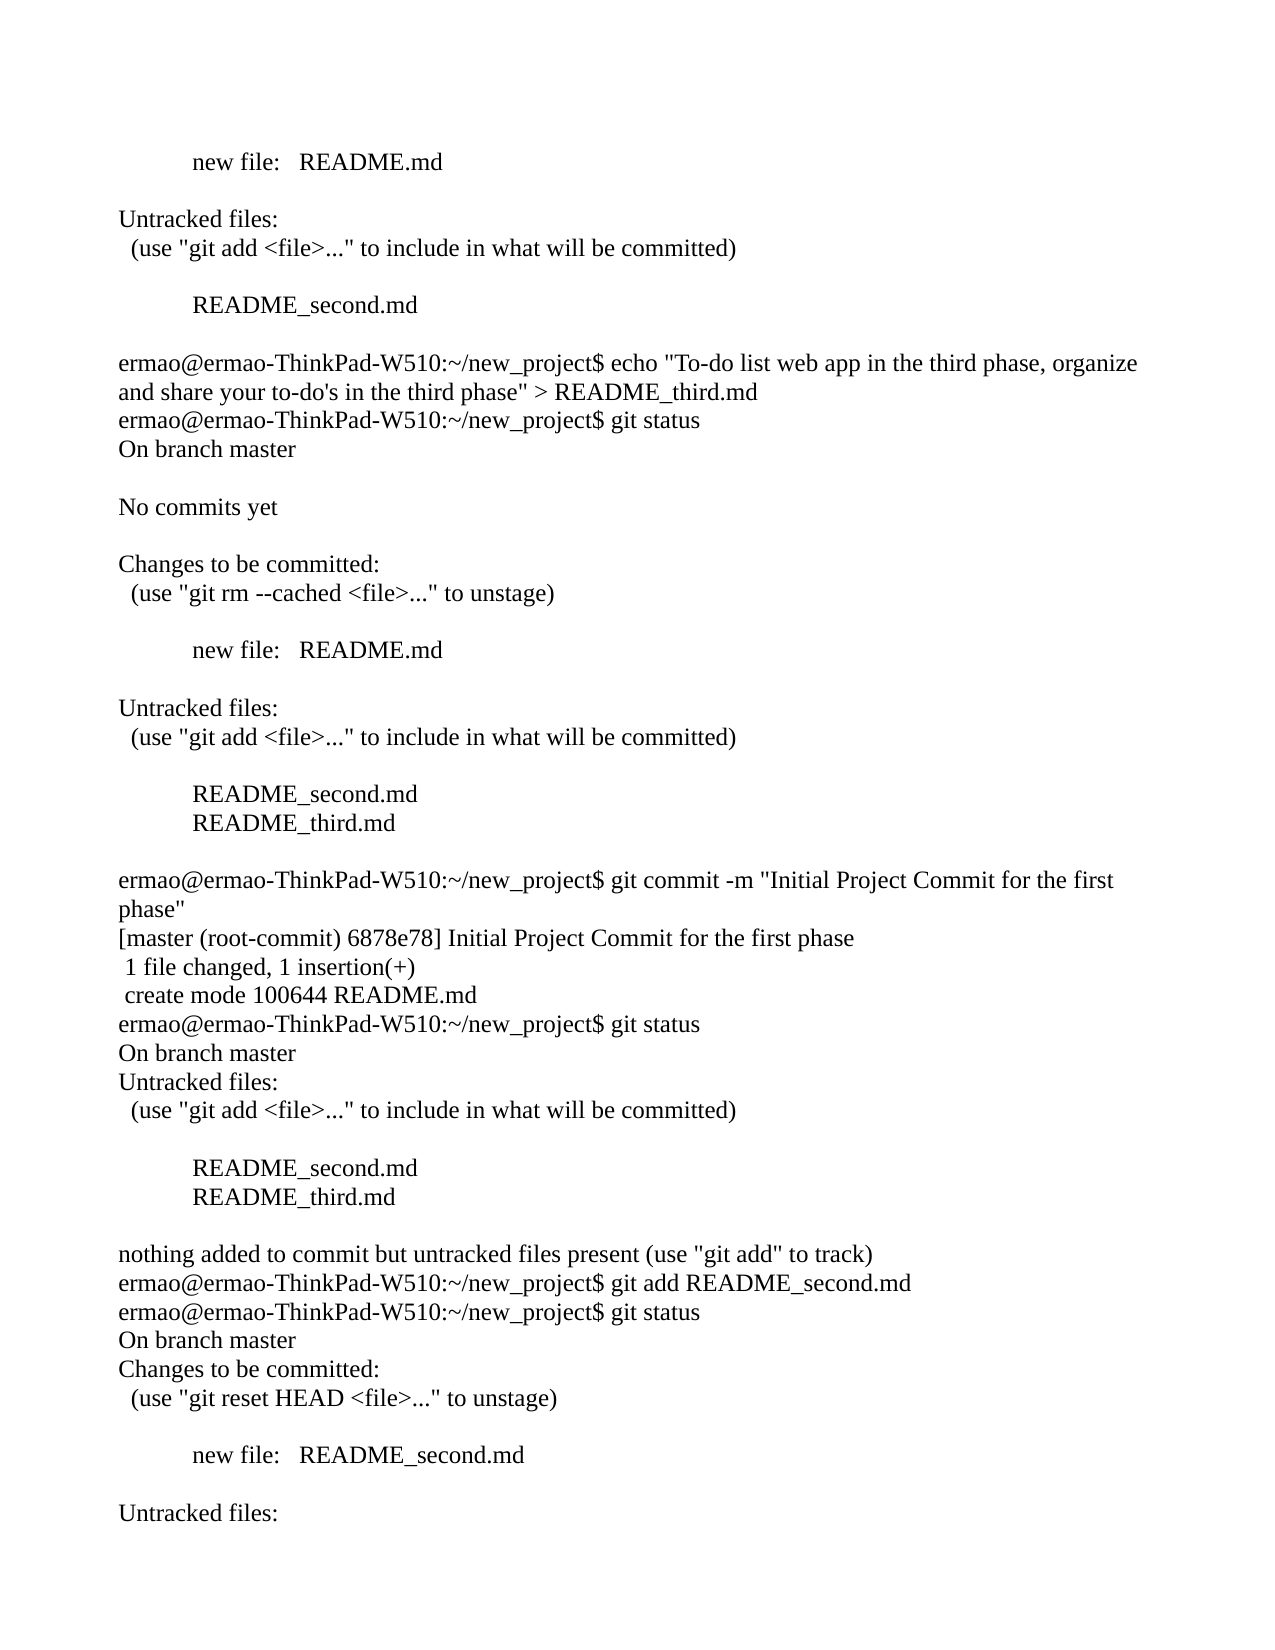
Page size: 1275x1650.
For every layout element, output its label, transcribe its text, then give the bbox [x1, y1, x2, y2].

text ermao@ermao-ThinkPad-W510:~/new_project$ echo "To-do list web app in the third phase, organize and share your to-do's in the third phase" > README_third.md [118, 348, 1157, 406]
text ermao@ermao-ThinkPad-W510:~/new_project$ git status [118, 406, 1157, 434]
text (use "git add <file>..." to include in what will be committed) [118, 1096, 1157, 1124]
text (use "git add <file>..." to include in what will be committed) [118, 722, 1157, 751]
text Changes to be committed: [118, 549, 1157, 578]
text README_third.md [118, 808, 1157, 837]
text new file: README.md [118, 636, 1157, 664]
text README_second.md [118, 779, 1157, 808]
text On branch master [118, 1038, 1157, 1067]
text Untracked files: [118, 1067, 1157, 1096]
text README_second.md [118, 291, 1157, 319]
text (use "git add <file>..." to include in what will be committed) [118, 233, 1157, 262]
text Untracked files: [118, 693, 1157, 722]
text new file: README.md [118, 147, 1157, 176]
text [master (root-commit) 6878e78] Initial Project Commit for the first phase [118, 923, 1157, 952]
text On branch master [118, 1326, 1157, 1354]
text Changes to be committed: [118, 1354, 1157, 1383]
text 1 file changed, 1 insertion(+) [118, 952, 1157, 981]
text README_second.md [118, 1153, 1157, 1182]
text README_third.md [118, 1182, 1157, 1211]
text (use "git reset HEAD <file>..." to unstage) [118, 1383, 1157, 1412]
text Untracked files: [118, 1498, 1157, 1527]
text ermao@ermao-ThinkPad-W510:~/new_project$ git status [118, 1297, 1157, 1326]
text No commits yet [118, 492, 1157, 521]
text On branch master [118, 434, 1157, 463]
text Untracked files: [118, 204, 1157, 233]
text ermao@ermao-ThinkPad-W510:~/new_project$ git commit -m "Initial Project Commit for the first phase" [118, 866, 1157, 923]
text (use "git rm --cached <file>..." to unstage) [118, 578, 1157, 607]
text create mode 100644 README.md [118, 981, 1157, 1009]
text new file: README_second.md [118, 1441, 1157, 1469]
text ermao@ermao-ThinkPad-W510:~/new_project$ git add README_second.md [118, 1268, 1157, 1297]
text nothing added to commit but untracked files present (use "git add" to track) [118, 1239, 1157, 1268]
text ermao@ermao-ThinkPad-W510:~/new_project$ git status [118, 1009, 1157, 1038]
